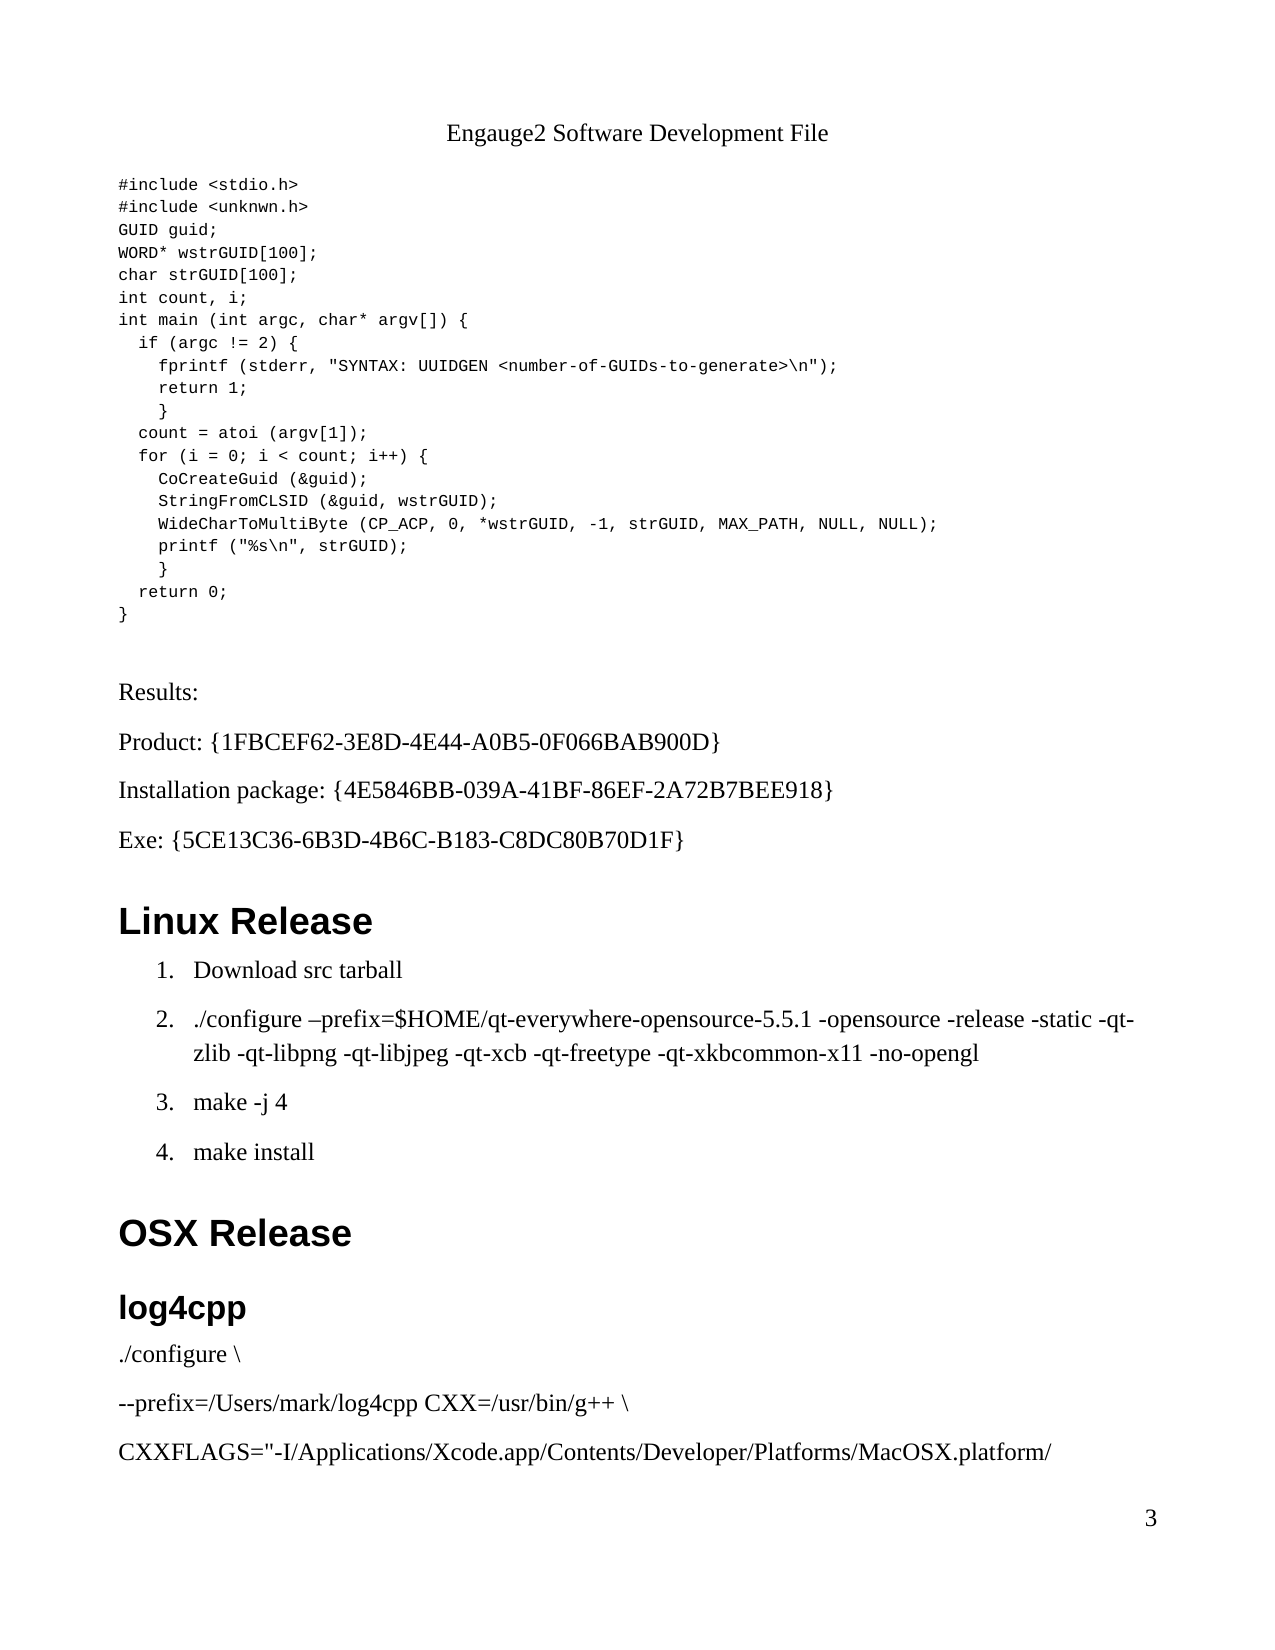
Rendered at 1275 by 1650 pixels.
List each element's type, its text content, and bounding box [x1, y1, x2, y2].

text fprintf (stderr, "SYNTAX: UUIDGEN <number-of-GUIDs-to-generate>\n"); [118, 357, 1157, 376]
list ./configure –prefix=$HOME/qt-everywhere-opensource-5.5.1 -opensource -release -static -qt-zlib -qt-libpng -qt-libjpeg -qt-xcb -qt-freetype -qt-xkbcommon-x11 -no-opengl [156, 1004, 1157, 1067]
subtitle Linux Release [118, 899, 1157, 942]
text WORD* wstrGUID[100]; [118, 244, 1157, 263]
text char strGUID[100]; [118, 267, 1157, 286]
list make -j 4 [156, 1087, 1157, 1116]
text count = atoi (argv[1]); [118, 425, 1157, 444]
text return 0; [118, 583, 1157, 602]
text #include <unknwn.h> [118, 199, 1157, 218]
text int count, i; [118, 289, 1157, 308]
text int main (int argc, char* argv[]) { [118, 312, 1157, 331]
text } [118, 402, 1157, 421]
text } [118, 606, 1157, 625]
text StringFromCLSID (&guid, wstrGUID); [118, 493, 1157, 512]
text CoCreateGuid (&guid); [118, 470, 1157, 489]
text for (i = 0; i < count; i++) { [118, 448, 1157, 466]
subtitle OSX Release [118, 1211, 1157, 1254]
text GUID guid; [118, 222, 1157, 240]
subtitle log4cpp [118, 1288, 1157, 1326]
text ./configure \ [118, 1339, 1157, 1367]
text Results: [118, 677, 1157, 706]
text printf ("%s\n", strGUID); [118, 538, 1157, 557]
text return 1; [118, 380, 1157, 399]
list Download src tarball [156, 955, 1157, 984]
text --prefix=/Users/mark/log4cpp CXX=/usr/bin/g++ \ [118, 1388, 1157, 1417]
text Exe: {5CE13C36-6B3D-4B6C-B183-C8DC80B70D1F} [118, 825, 1157, 853]
text CXXFLAGS="-I/Applications/Xcode.app/Contents/Developer/Platforms/MacOSX.platform/ [118, 1437, 1157, 1466]
text Installation package: {4E5846BB-039A-41BF-86EF-2A72B7BEE918} [118, 776, 1157, 804]
list make install [156, 1137, 1157, 1165]
text WideCharToMultiByte (CP_ACP, 0, *wstrGUID, -1, strGUID, MAX_PATH, NULL, NULL); [118, 515, 1157, 534]
text #include <stdio.h> [118, 176, 1157, 195]
text Product: {1FBCEF62-3E8D-4E44-A0B5-0F066BAB900D} [118, 727, 1157, 755]
text } [118, 561, 1157, 579]
text if (argc != 2) { [118, 334, 1157, 353]
